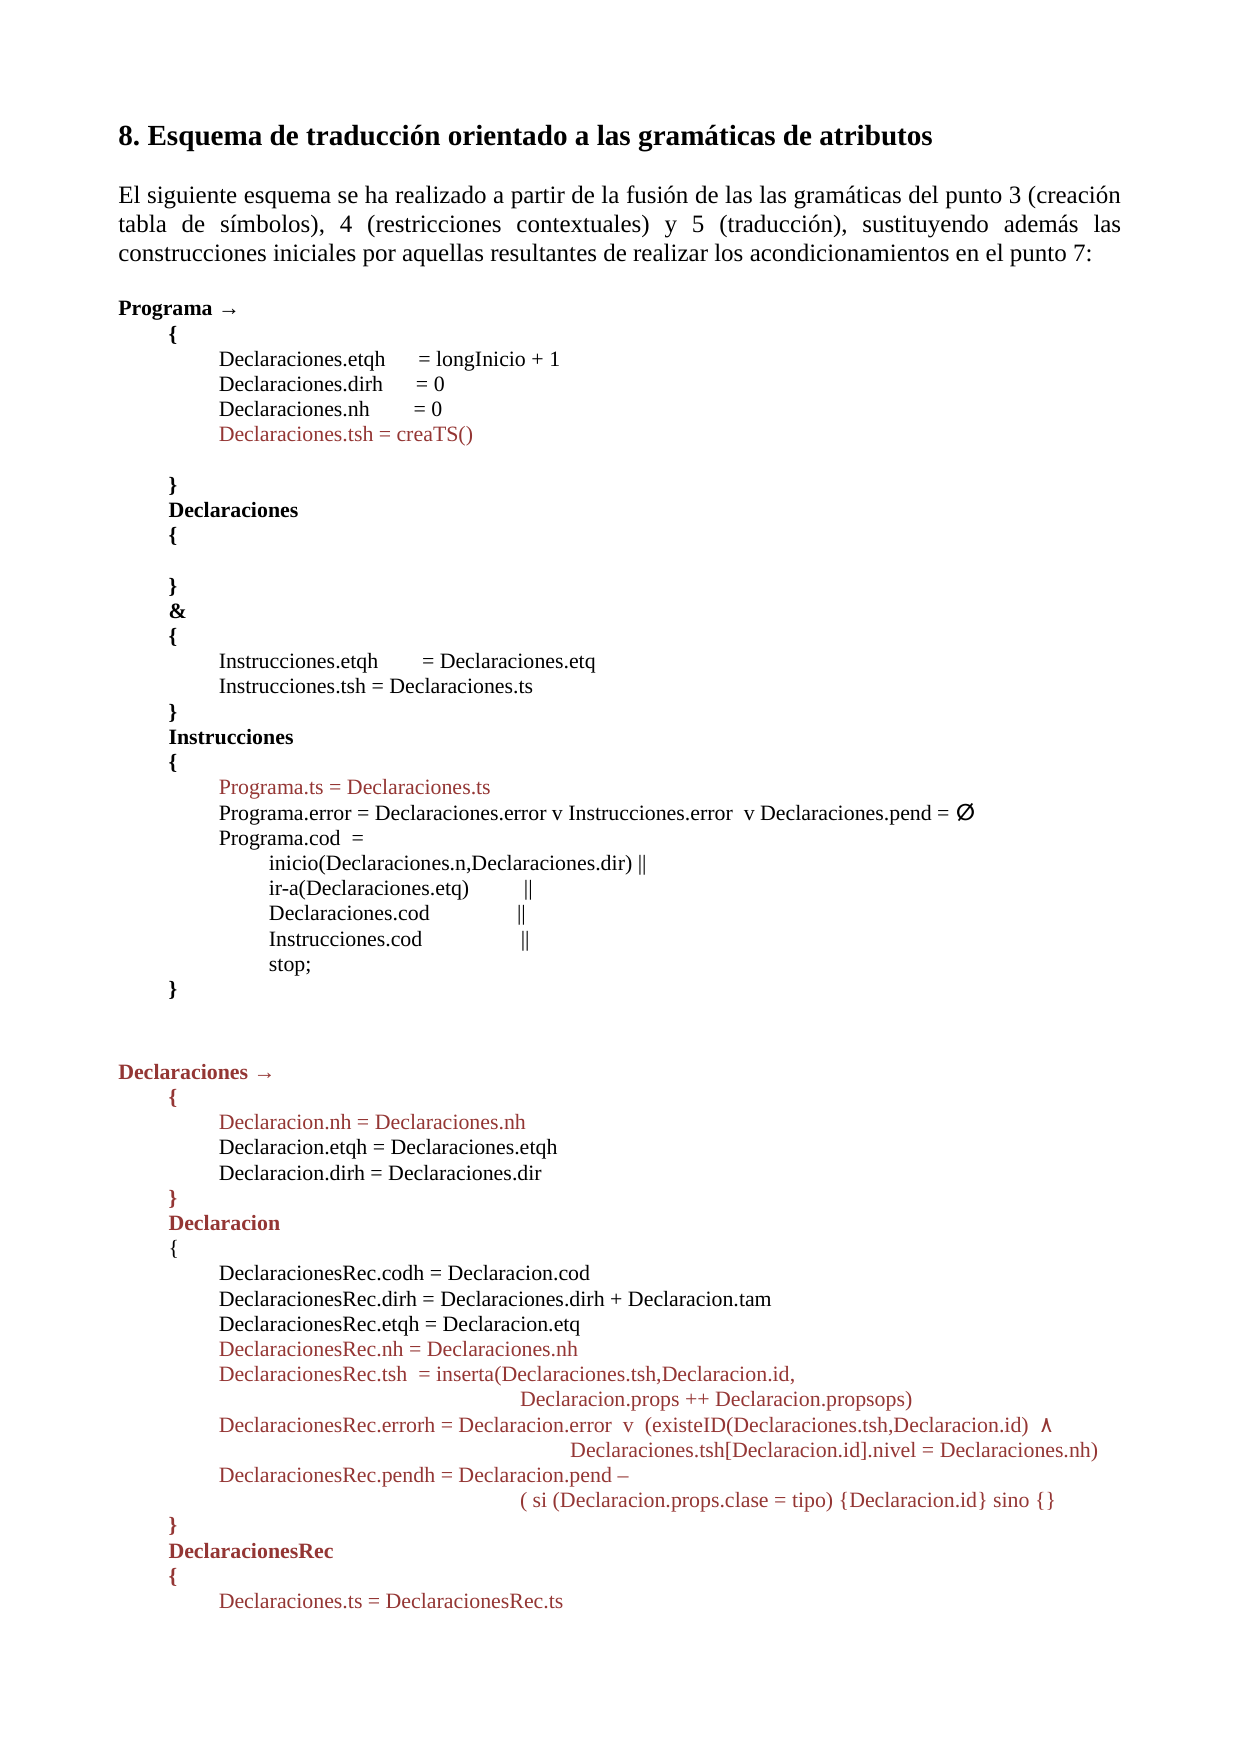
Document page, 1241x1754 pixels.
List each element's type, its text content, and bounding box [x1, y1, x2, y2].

text Declaraciones.tsh = creaTS() [118, 421, 1122, 447]
text DeclaracionesRec.nh = Declaraciones.nh [168, 1336, 1122, 1361]
text & [168, 598, 1122, 623]
text DeclaracionesRec.errorh = Declaracion.error v (existeID(Declaraciones.tsh,Declaracion.id) ٨ Declaraciones.tsh[Declaracion.id].nivel = Declaraciones.nh) [168, 1412, 1122, 1462]
text Programa.ts = Declaraciones.ts [168, 774, 1122, 799]
text Declaracion.dirh = Declaraciones.dir [118, 1159, 1122, 1185]
text } [168, 573, 1122, 598]
text Declaracion.props ++ Declaracion.propsops) [168, 1386, 1122, 1412]
text Programa → [118, 295, 1122, 321]
text DeclaracionesRec.pendh = Declaracion.pend – [118, 1462, 1122, 1487]
text Instrucciones.cod || [168, 926, 1122, 951]
text ( si (Declaracion.props.clase = tipo) {Declaracion.id} sino {} [168, 1487, 1122, 1512]
text { [168, 1563, 1122, 1588]
text DeclaracionesRec.etqh = Declaracion.etq [168, 1311, 1122, 1336]
text } [168, 472, 1122, 497]
text { [168, 1235, 1122, 1260]
text { [168, 1084, 1122, 1109]
text Declaraciones.cod || [168, 900, 1122, 926]
text Programa.error = Declaraciones.error v Instrucciones.error v Declaraciones.pend = ⵁ [168, 799, 1122, 825]
text El siguiente esquema se ha realizado a partir de la fusión de las las gramáticas del punto 3 (creación tabla de símbolos), 4 (restricciones contextuales) y 5 (traducción), sustituyendo además las construcciones iniciales por aquellas resultantes de realizar los acondicionamientos en el punto 7: [118, 180, 1122, 267]
text DeclaracionesRec [168, 1538, 1122, 1563]
text } [168, 976, 1122, 1001]
text Declaraciones.etqh = longInicio + 1 [168, 346, 1122, 371]
text DeclaracionesRec.codh = Declaracion.cod [118, 1260, 1122, 1286]
text } [168, 699, 1122, 724]
text DeclaracionesRec.tsh = inserta(Declaraciones.tsh,Declaracion.id, [168, 1361, 1122, 1386]
text Instrucciones [168, 724, 1122, 749]
text Declaraciones.nh = 0 [168, 396, 1122, 421]
text Declaracion.nh = Declaraciones.nh [168, 1109, 1122, 1134]
text { [168, 522, 1122, 547]
text Declaraciones [168, 497, 1122, 522]
text 8. Esquema de traducción orientado a las gramáticas de atributos [118, 118, 1122, 152]
text Declaraciones.dirh = 0 [168, 371, 1122, 396]
text Declaraciones.ts = DeclaracionesRec.ts [168, 1588, 1122, 1613]
text { [168, 321, 1122, 346]
text DeclaracionesRec.dirh = Declaraciones.dirh + Declaracion.tam [118, 1286, 1122, 1311]
text { [168, 749, 1122, 774]
text Programa.cod = [118, 825, 1122, 850]
text ir-a(Declaraciones.etq) || [168, 875, 1122, 900]
text Declaracion [168, 1210, 1122, 1235]
text Instrucciones.tsh = Declaraciones.ts [168, 673, 1122, 699]
text Declaraciones → [118, 1059, 1122, 1084]
text stop; [168, 951, 1122, 976]
text } [168, 1185, 1122, 1210]
text Instrucciones.etqh = Declaraciones.etq [168, 648, 1122, 673]
text } [168, 1512, 1122, 1538]
text Declaracion.etqh = Declaraciones.etqh [168, 1134, 1122, 1159]
text { [168, 623, 1122, 648]
text inicio(Declaraciones.n,Declaraciones.dir) || [168, 850, 1122, 875]
